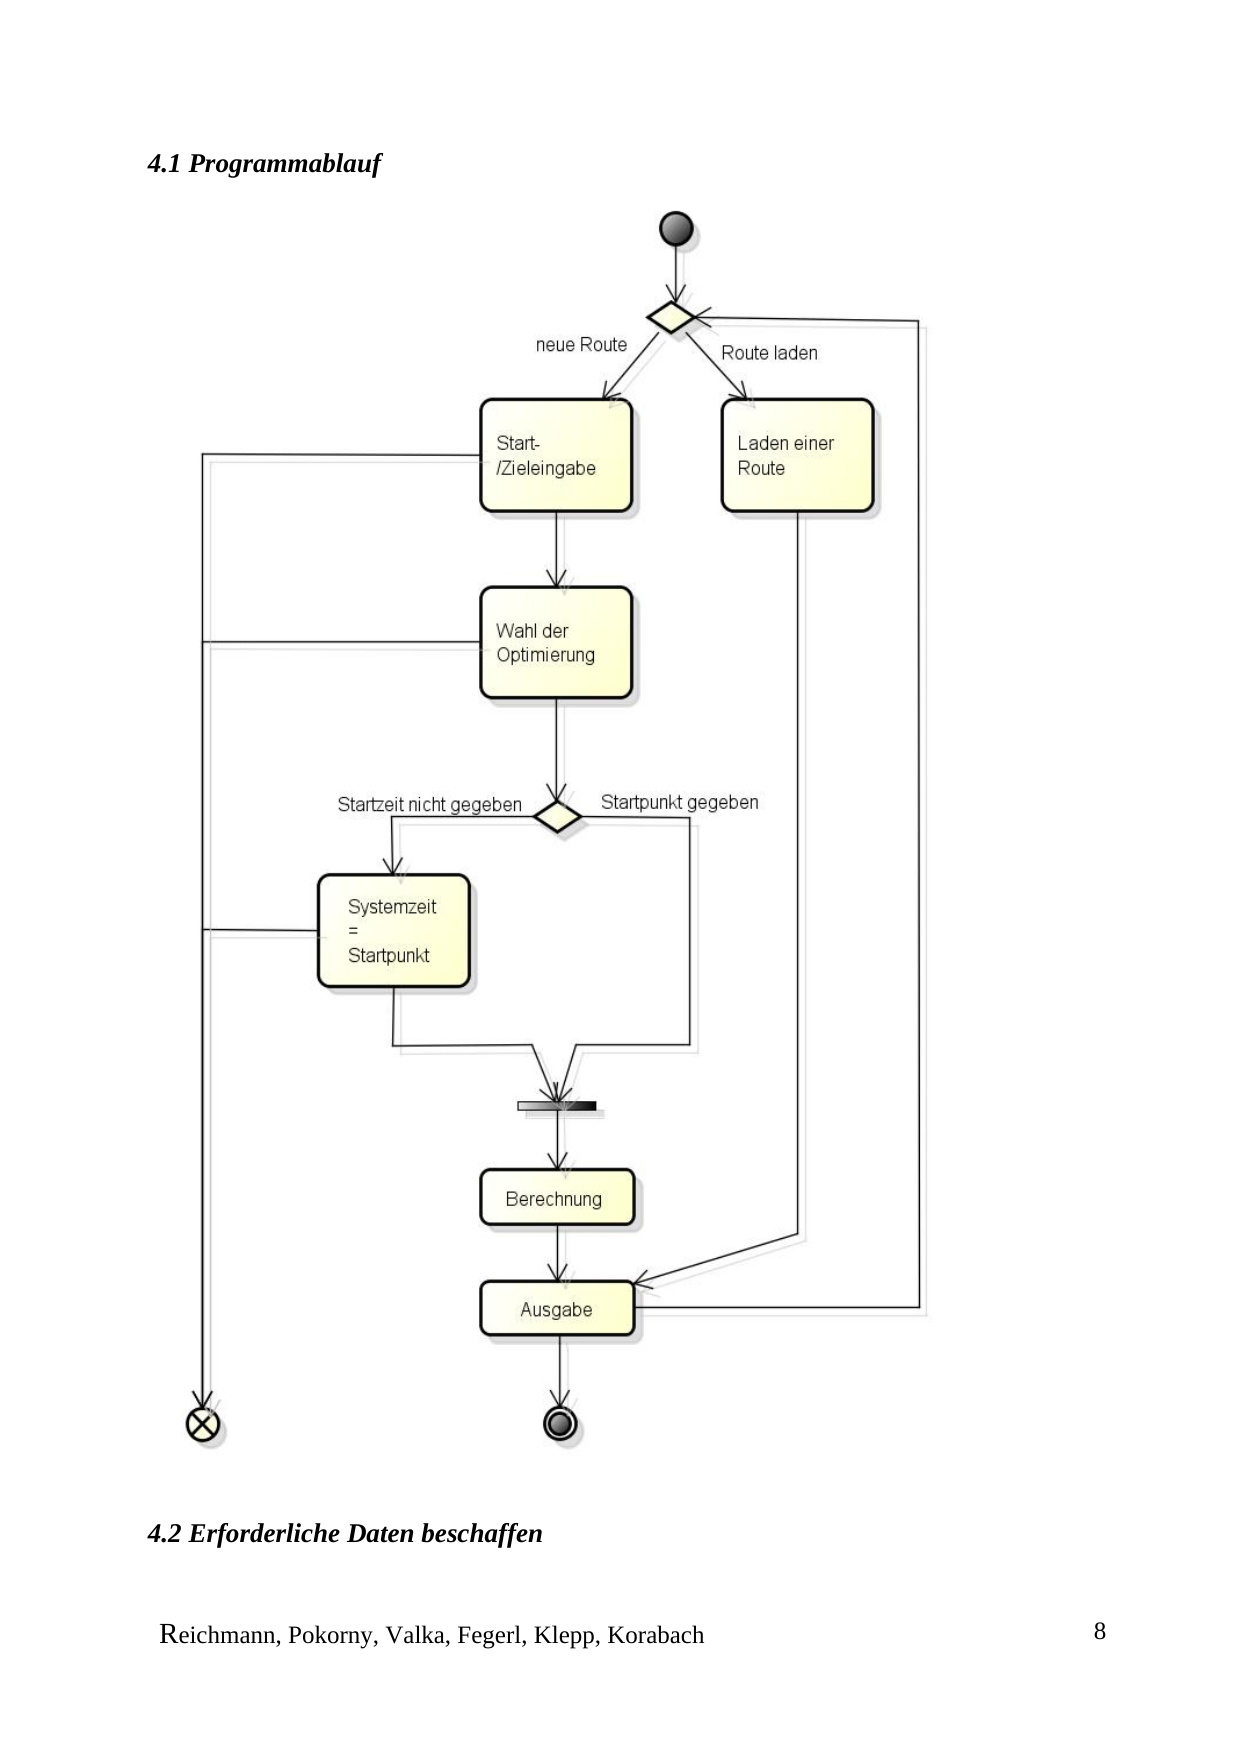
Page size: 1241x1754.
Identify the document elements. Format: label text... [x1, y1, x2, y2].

subtitle 4.2 Erforderliche Daten beschaffen [148, 1517, 1093, 1549]
subtitle 4.1 Programmablauf [148, 148, 1093, 179]
picture [164, 194, 987, 1484]
